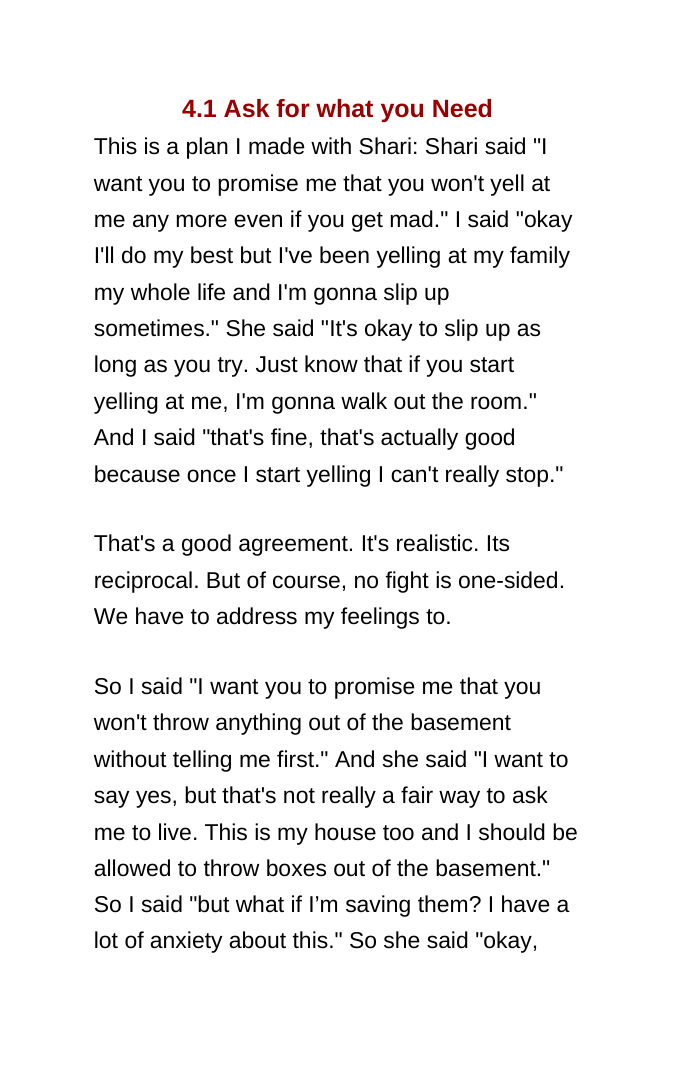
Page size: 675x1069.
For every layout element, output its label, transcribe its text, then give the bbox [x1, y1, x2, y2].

text This is a plan I made with Shari: Shari said "I want you to promise me that you won't yell at me any more even if you get mad." I said "okay I'll do my best but I've been yelling at my family my whole life and I'm gonna slip up sometimes." She said "It's okay to slip up as long as you try. Just know that if you start yelling at me, I'm gonna walk out the room." And I said "that's fine, that's actually good because once I start yelling I can't really stop." [94, 133, 581, 487]
text So I said "I want you to promise me that you won't throw anything out of the basement without telling me first." And she said "I want to say yes, but that's not really a fair way to ask me to live. This is my house too and I should be allowed to throw boxes out of the basement." So I said "but what if I’m saving them? I have a lot of anxiety about this." So she said "okay, [94, 673, 581, 954]
text That's a good agreement. It's realistic. Its reciprocal. But of course, no fight is one-sided. We have to address my feelings to. [94, 530, 581, 629]
subtitle 4.1 Ask for what you Need [94, 94, 581, 122]
